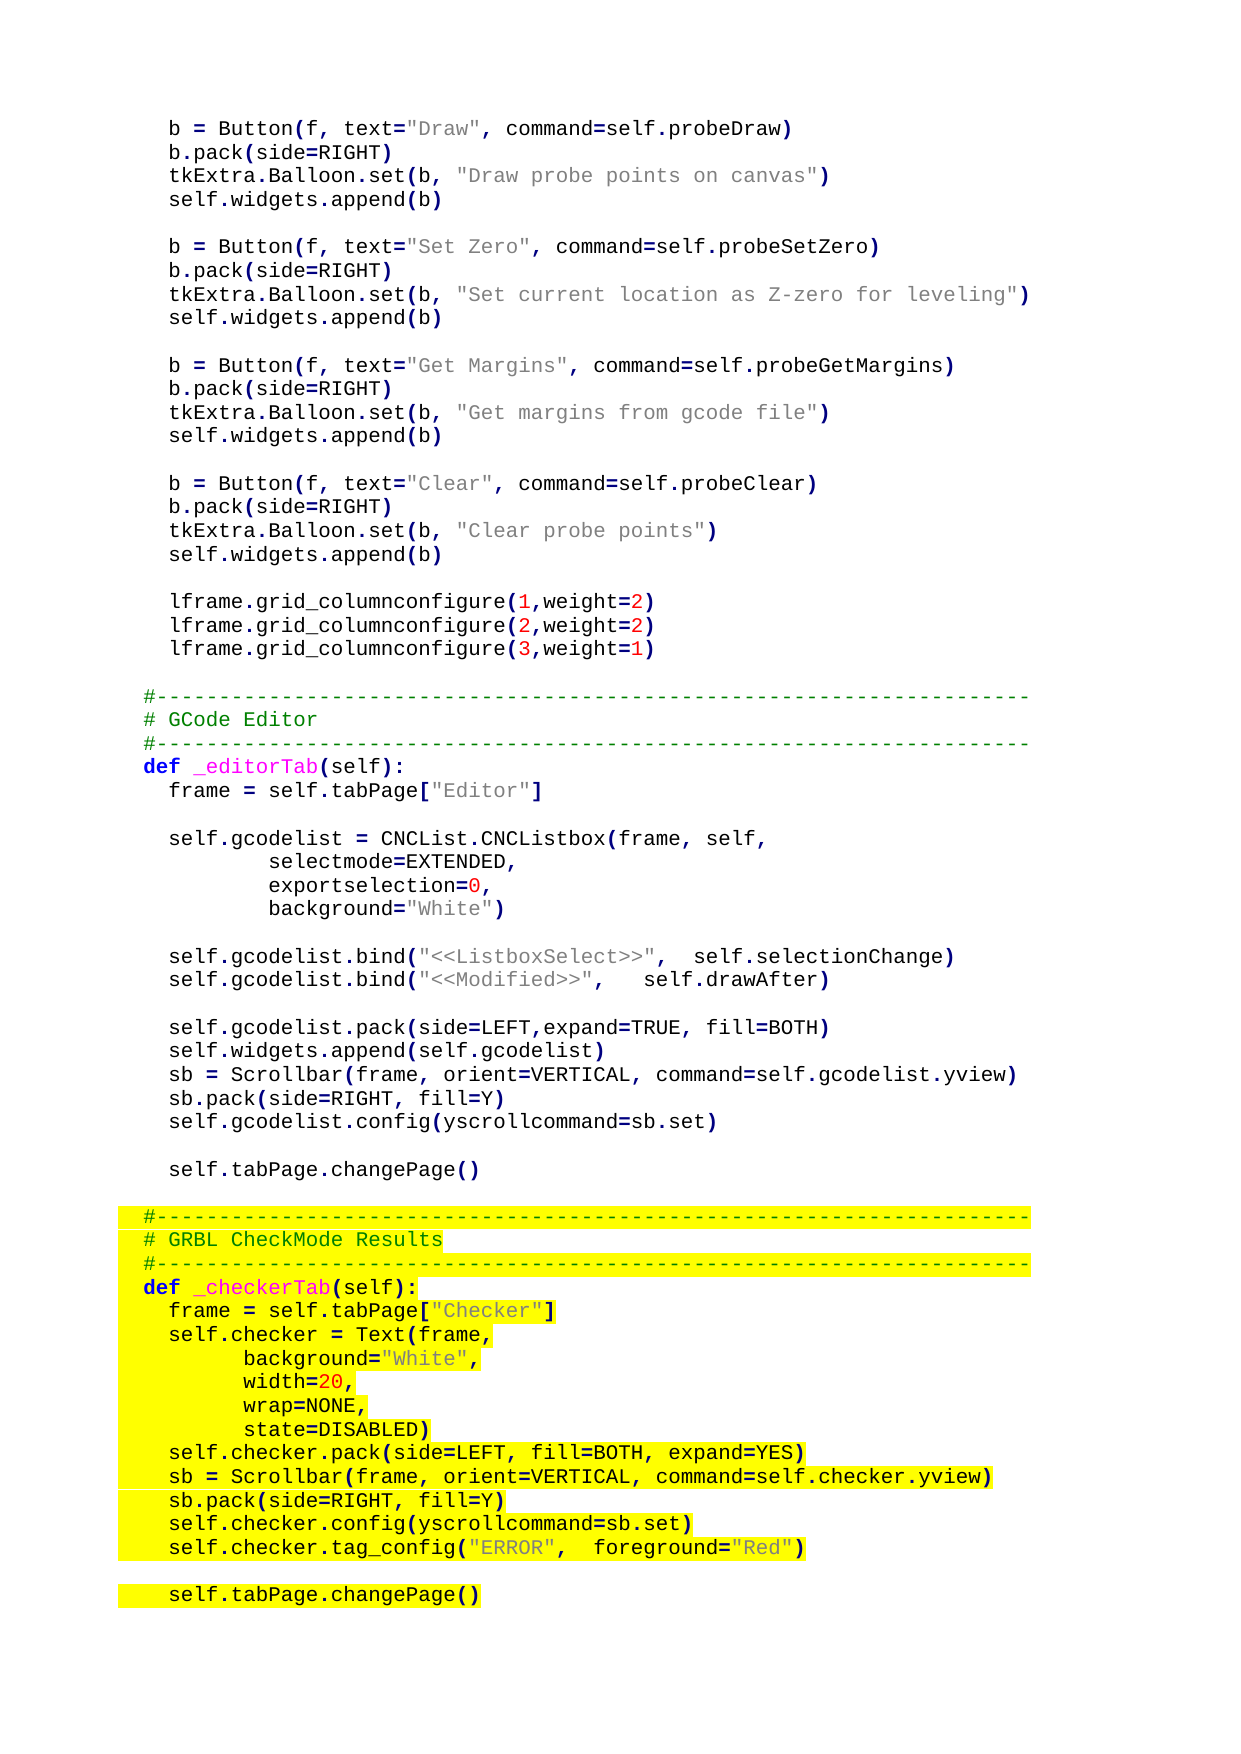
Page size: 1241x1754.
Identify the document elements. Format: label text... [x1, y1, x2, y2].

text self.checker.tag_config("ERROR", foreground="Red") [118, 1537, 1122, 1561]
text sb.pack(side=RIGHT, fill=Y) [118, 1489, 1122, 1513]
text background="White") [118, 898, 1122, 922]
text sb = Scrollbar(frame, orient=VERTICAL, command=self.checker.yview) [118, 1466, 1122, 1489]
text #---------------------------------------------------------------------- [118, 1253, 1122, 1277]
text b = Button(f, text="Get Margins", command=self.probeGetMargins) [118, 354, 1122, 378]
text self.checker = Text(frame, [118, 1324, 1122, 1348]
text self.gcodelist.config(yscrollcommand=sb.set) [118, 1111, 1122, 1135]
text self.gcodelist.bind("<<ListboxSelect>>", self.selectionChange) [118, 946, 1122, 969]
text # GCode Editor [118, 709, 1122, 733]
text #---------------------------------------------------------------------- [118, 1206, 1122, 1229]
text frame = self.tabPage["Checker"] [118, 1300, 1122, 1324]
text def _checkerTab(self): [118, 1277, 1122, 1300]
text sb = Scrollbar(frame, orient=VERTICAL, command=self.gcodelist.yview) [118, 1064, 1122, 1088]
text self.tabPage.changePage() [118, 1158, 1122, 1182]
text lframe.grid_columnconfigure(2,weight=2) [118, 615, 1122, 638]
text tkExtra.Balloon.set(b, "Set current location as Z-zero for leveling") [118, 284, 1122, 307]
text self.widgets.append(b) [118, 189, 1122, 213]
text lframe.grid_columnconfigure(1,weight=2) [118, 591, 1122, 615]
text tkExtra.Balloon.set(b, "Draw probe points on canvas") [118, 165, 1122, 189]
text self.widgets.append(b) [118, 426, 1122, 449]
text background="White", [118, 1348, 1122, 1371]
text self.widgets.append(b) [118, 307, 1122, 331]
text # GRBL CheckMode Results [118, 1229, 1122, 1253]
text self.checker.config(yscrollcommand=sb.set) [118, 1513, 1122, 1537]
text b = Button(f, text="Draw", command=self.probeDraw) [118, 118, 1122, 142]
text self.widgets.append(b) [118, 544, 1122, 567]
text sb.pack(side=RIGHT, fill=Y) [118, 1088, 1122, 1111]
text self.gcodelist.bind("<<Modified>>", self.drawAfter) [118, 969, 1122, 993]
text self.checker.pack(side=LEFT, fill=BOTH, expand=YES) [118, 1442, 1122, 1466]
text wrap=NONE, [118, 1395, 1122, 1419]
text b.pack(side=RIGHT) [118, 142, 1122, 165]
text self.tabPage.changePage() [118, 1584, 1122, 1608]
text #---------------------------------------------------------------------- [118, 686, 1122, 709]
text b.pack(side=RIGHT) [118, 496, 1122, 520]
text self.widgets.append(self.gcodelist) [118, 1040, 1122, 1064]
text def _editorTab(self): [118, 757, 1122, 780]
text b = Button(f, text="Clear", command=self.probeClear) [118, 473, 1122, 496]
text tkExtra.Balloon.set(b, "Get margins from gcode file") [118, 402, 1122, 426]
text b.pack(side=RIGHT) [118, 260, 1122, 284]
text state=DISABLED) [118, 1419, 1122, 1442]
text self.gcodelist = CNCList.CNCListbox(frame, self, [118, 827, 1122, 851]
text b = Button(f, text="Set Zero", command=self.probeSetZero) [118, 236, 1122, 260]
text selectmode=EXTENDED, [118, 851, 1122, 875]
text frame = self.tabPage["Editor"] [118, 780, 1122, 804]
text lframe.grid_columnconfigure(3,weight=1) [118, 638, 1122, 662]
text exportselection=0, [118, 875, 1122, 898]
text self.gcodelist.pack(side=LEFT,expand=TRUE, fill=BOTH) [118, 1017, 1122, 1040]
text b.pack(side=RIGHT) [118, 378, 1122, 402]
text width=20, [118, 1371, 1122, 1395]
text #---------------------------------------------------------------------- [118, 733, 1122, 757]
text tkExtra.Balloon.set(b, "Clear probe points") [118, 520, 1122, 544]
